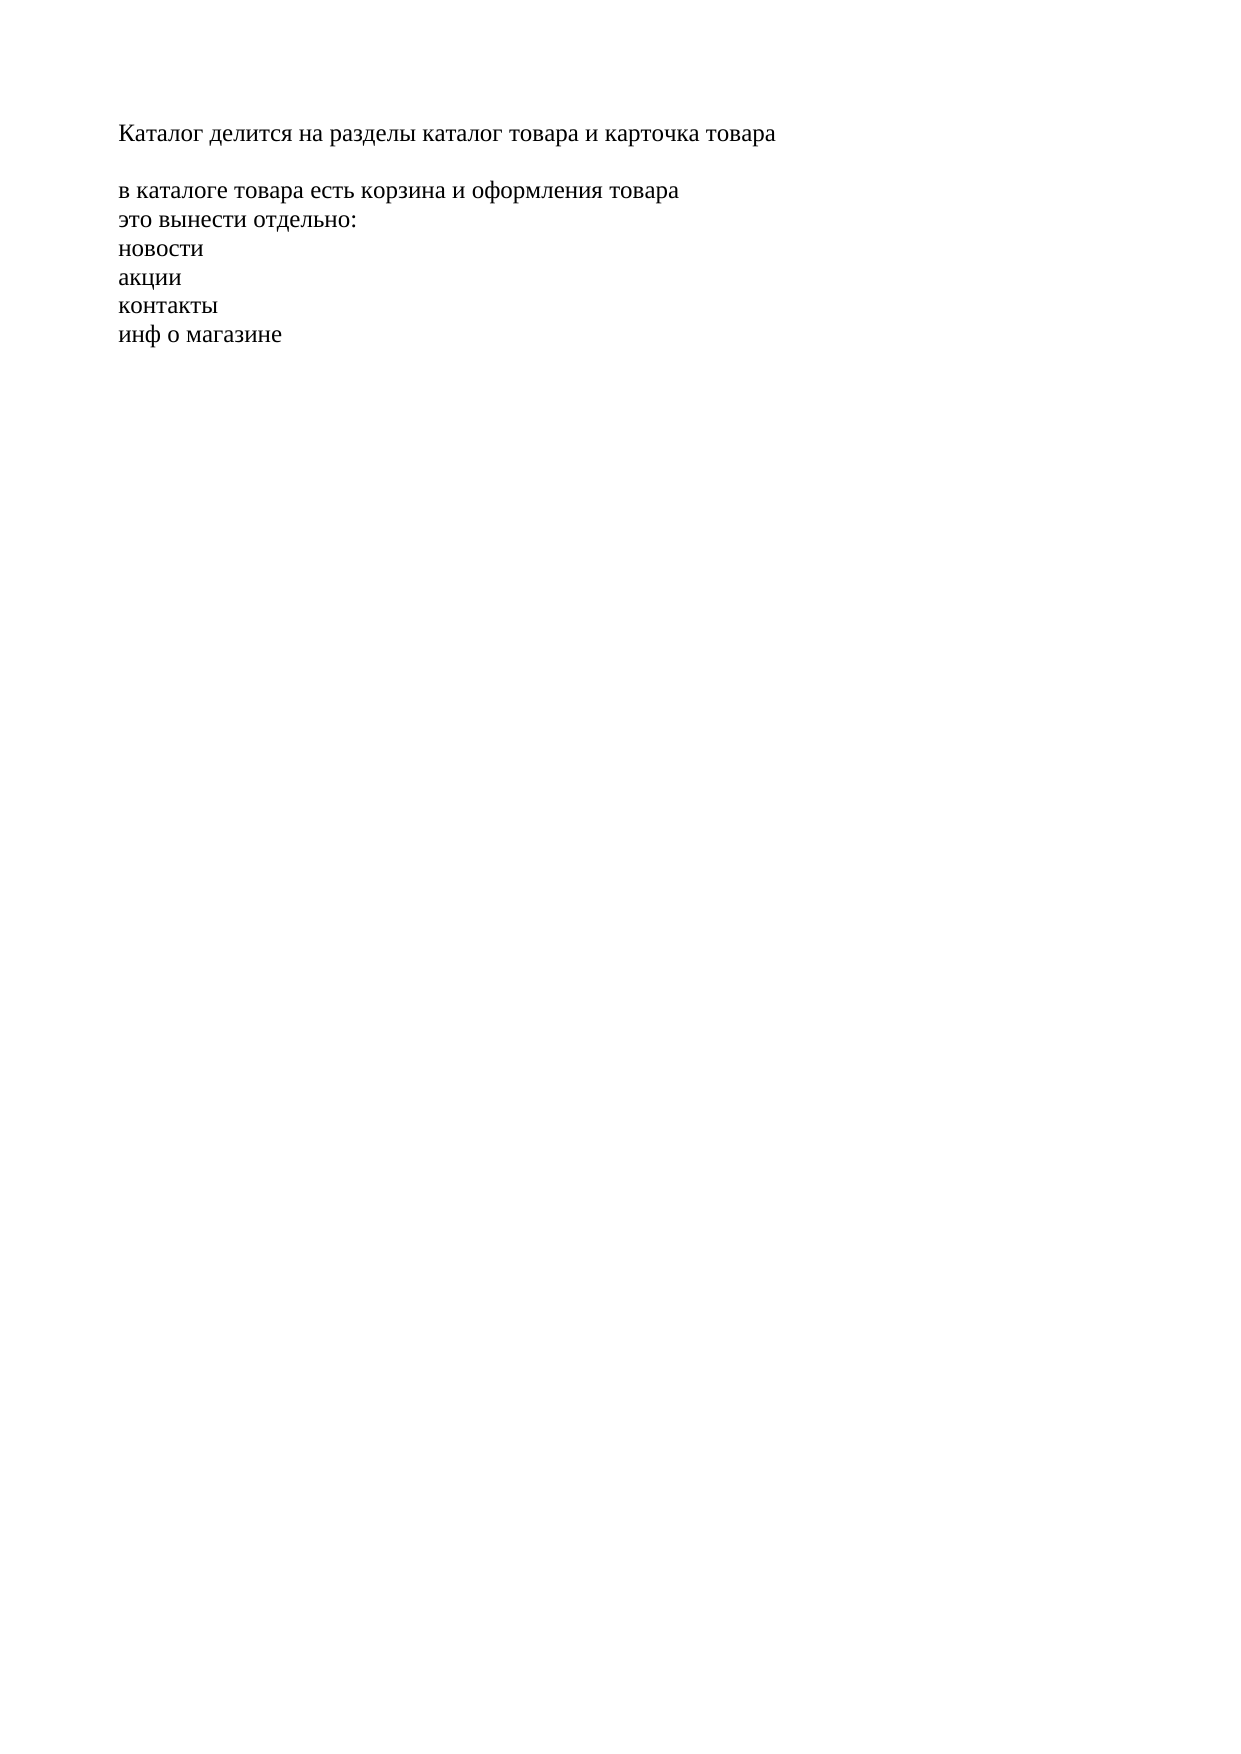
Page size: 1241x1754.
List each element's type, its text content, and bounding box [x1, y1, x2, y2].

text контакты [118, 291, 1122, 319]
text в каталоге товара есть корзина и оформления товара [118, 176, 1122, 204]
text Каталог делится на разделы каталог товара и карточка товара [118, 118, 1122, 147]
text инф о магазине [118, 319, 1122, 348]
text новости [118, 233, 1122, 262]
text акции [118, 262, 1122, 291]
text это вынести отдельно: [118, 204, 1122, 233]
